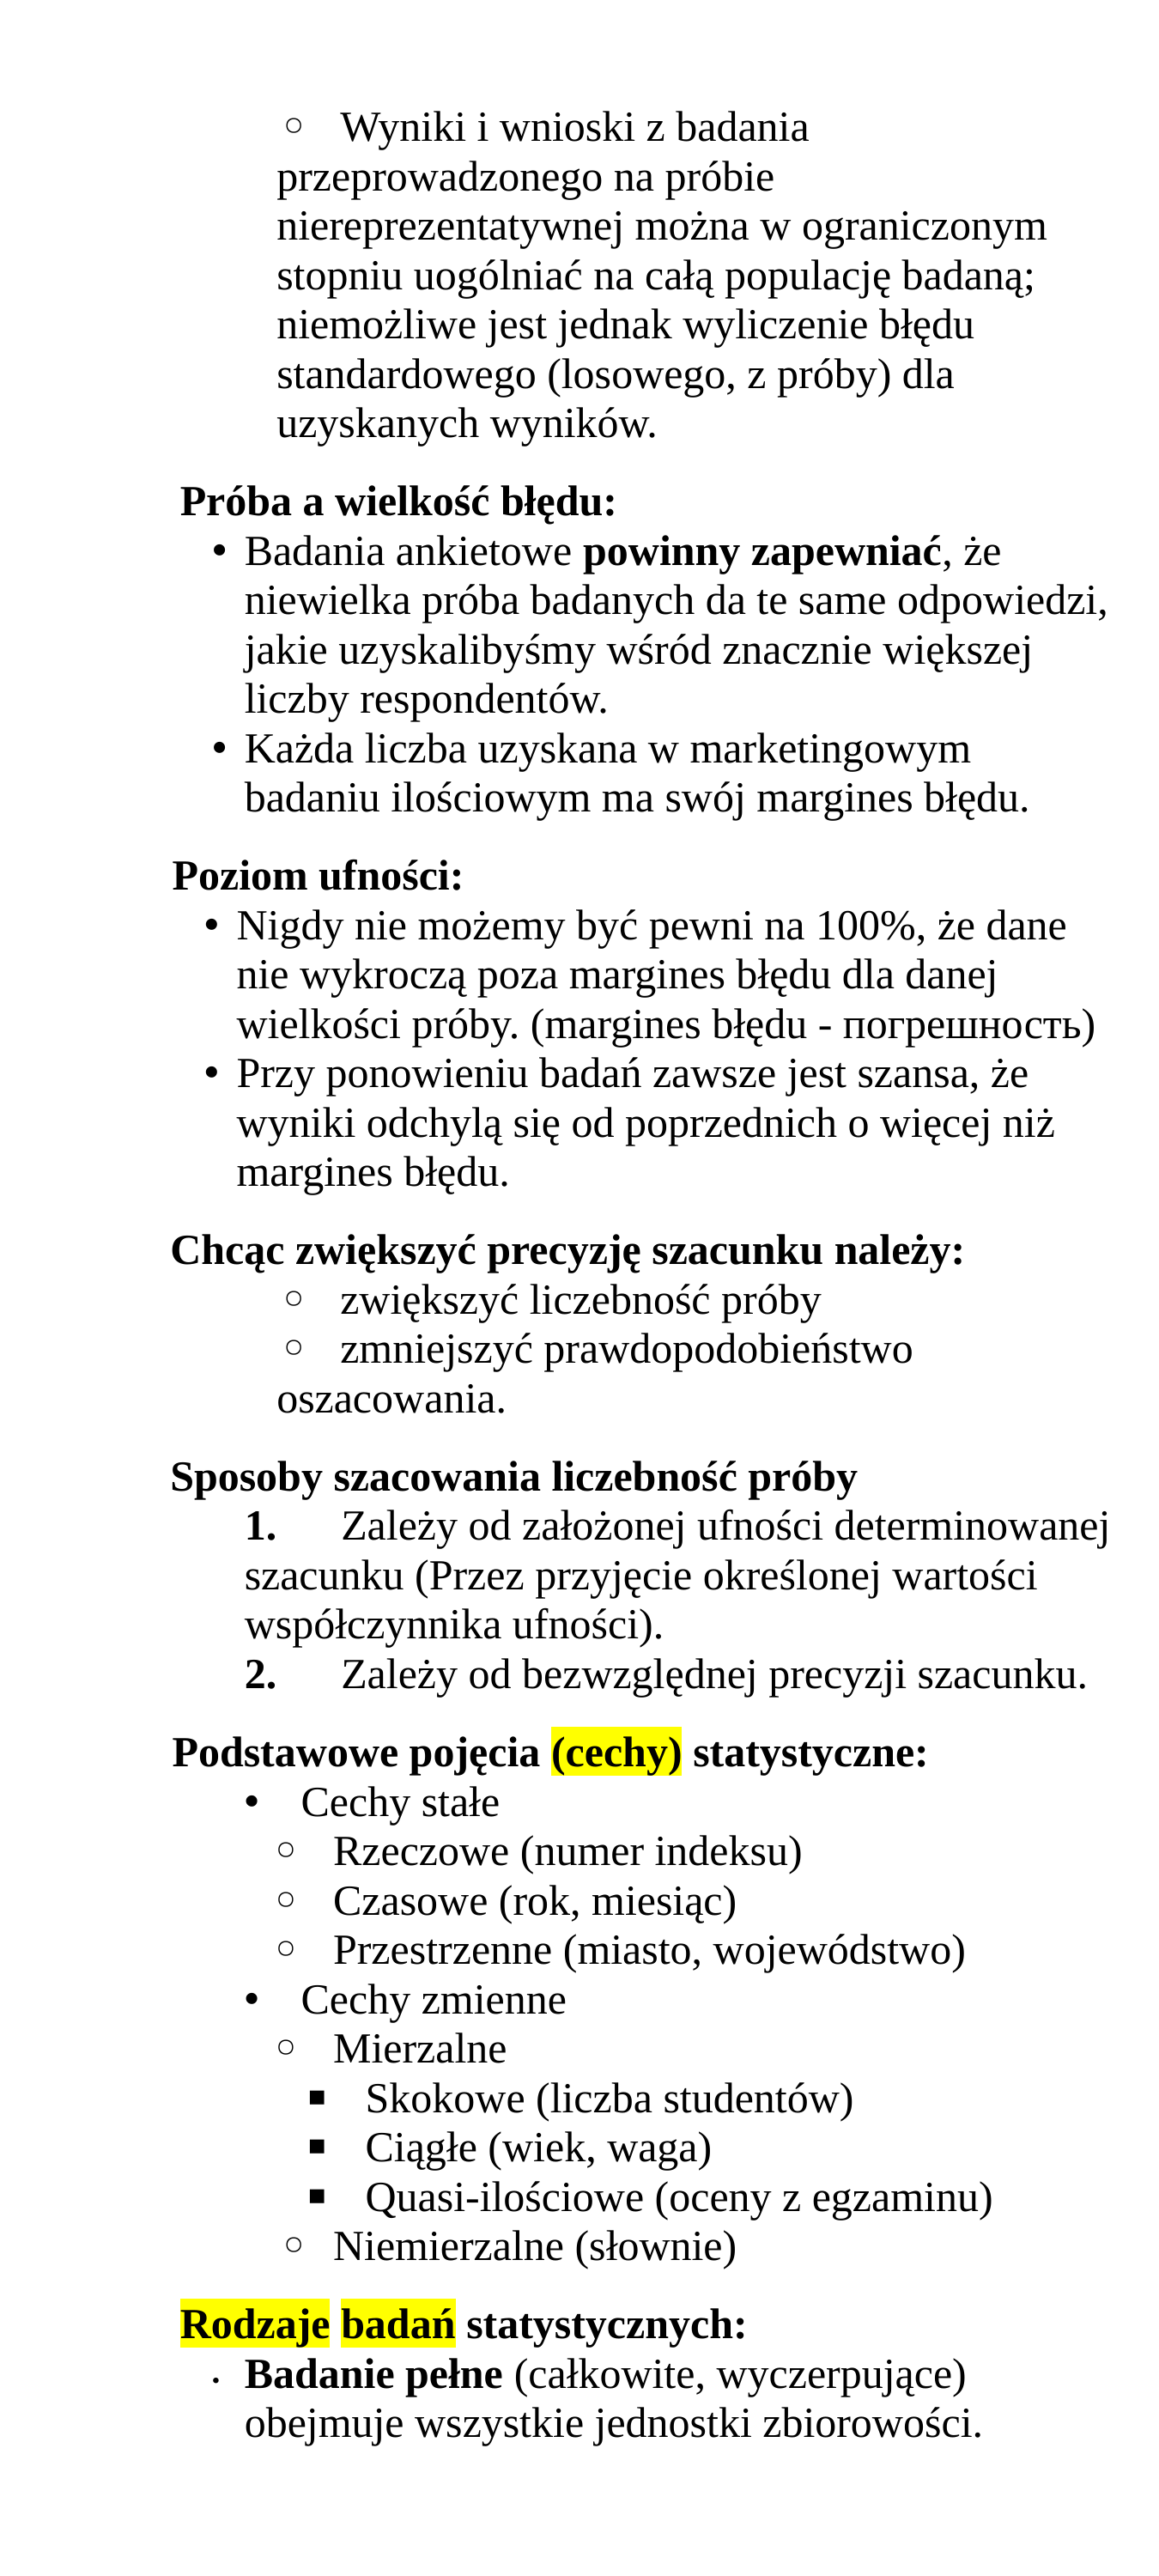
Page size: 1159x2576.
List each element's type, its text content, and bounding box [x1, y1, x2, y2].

list Podstawowe pojęcia (cechy) statystyczne: [172, 1727, 1113, 1776]
list Badanie pełne (całkowite, wyczerpujące) obejmuje wszystkie jednostki zbiorowości. [212, 2348, 1113, 2446]
text Poziom ufności: [172, 850, 1113, 900]
list Przestrzenne (miasto, wojewódstwo) [269, 1924, 1113, 1973]
list Ciągłe (wiek, waga) [300, 2122, 1113, 2171]
text Sposoby szacowania liczebność próby [43, 1451, 1113, 1500]
list Czasowe (rok, miesiąc) [269, 1874, 1113, 1924]
list Zależy od bezwzględnej precyzji szacunku. [244, 1649, 1113, 1698]
list Nigdy nie możemy być pewni na 100%, że dane nie wykroczą poza margines błędu dla danej wielkości próby. (margines błędu - погрешность) [204, 900, 1113, 1048]
text Chcąc zwiększyć precyzję szacunku należy: [43, 1224, 1113, 1274]
list Skokowe (liczba studentów) [300, 2072, 1113, 2122]
list zwiększyć liczebność próby [276, 1274, 1113, 1323]
list Niemierzalne (słownie) [276, 2221, 1113, 2269]
list Każda liczba uzyskana w marketingowym badaniu ilościowym ma swój margines błędu. [212, 723, 1113, 822]
text Rodzaje badań statystycznych: [179, 2299, 1113, 2348]
list Zależy od założonej ufności determinowanej szacunku (Przez przyjęcie określonej wartości współczynnika ufności). [244, 1500, 1113, 1649]
list Rzeczowe (numer indeksu) [269, 1826, 1113, 1874]
list Cechy stałe [244, 1776, 1113, 1826]
list Przy ponowieniu badań zawsze jest szansa, że wyniki odchylą się od poprzednich o więcej niż margines błędu. [204, 1048, 1113, 1196]
list Wyniki i wnioski z badania przeprowadzonego na próbie niereprezentatywnej można w ograniczonym stopniu uogólniać na całą populację badaną; niemożliwe jest jednak wyliczenie błędu standardowego (losowego, z próby) dla uzyskanych wyników. [276, 101, 1113, 447]
list Badania ankietowe powinny zapewniać, że niewielka próba badanych da te same odpowiedzi, jakie uzyskalibyśmy wśród znacznie większej liczby respondentów. [212, 526, 1113, 723]
list Cechy zmienne [244, 1973, 1113, 2023]
text Próba a wielkość błędu: [179, 476, 1113, 526]
list zmniejszyć prawdopodobieństwo oszacowania. [276, 1323, 1113, 1422]
list Quasi-ilościowe (oceny z egzaminu) [300, 2171, 1113, 2221]
list Mierzalne [269, 2023, 1113, 2072]
